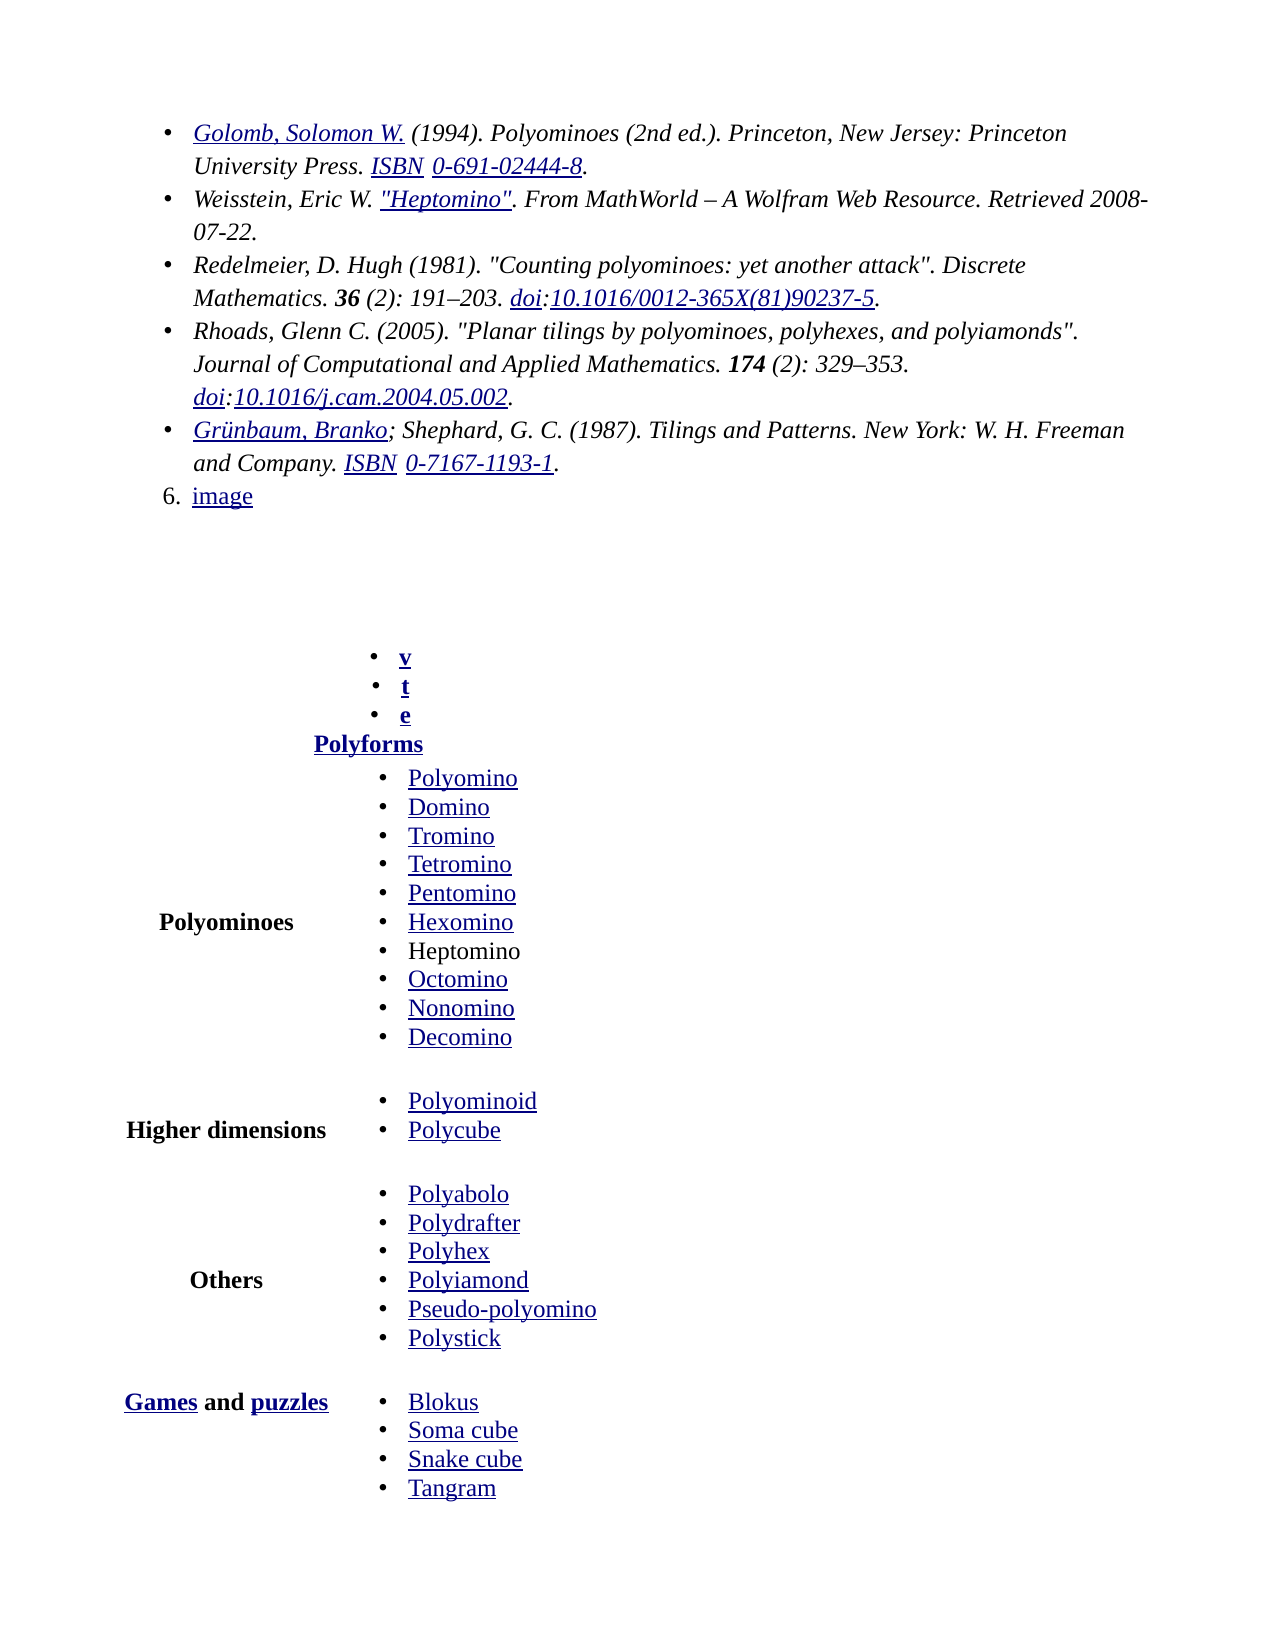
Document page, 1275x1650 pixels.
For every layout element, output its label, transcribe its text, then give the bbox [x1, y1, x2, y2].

table_header [118, 529, 136, 539]
table_cell Polyabolo Polydrafter Polyhex Polyiamond Pseudo-polyomino Polystick [334, 1176, 618, 1384]
list Rhoads, Glenn C. (2005). "Planar tilings by polyominoes, polyhexes, and polyiamonds". Journal of Computational and Applied Mathematics. 174 (2): 329–353. doi:10.1016/j.cam.2004.05.002. [164, 316, 1157, 411]
list Grünbaum, Branko; Shephard, G. C. (1987). Tilings and Patterns. New York: W. H. Freeman and Company. ISBN 0-7167-1193-1. [164, 415, 1157, 477]
list image [162, 481, 1157, 510]
table_cell Games and puzzles [118, 1384, 334, 1505]
list Weisstein, Eric W. "Heptomino". From MathWorld – A Wolfram Web Resource. Retrieved 2008-07-22. [164, 184, 1157, 246]
list Redelmeier, D. Hugh (1981). "Counting polyominoes: yet another attack". Discrete Mathematics. 36 (2): 191–203. doi:10.1016/0012-365X(81)90237-5. [164, 250, 1157, 312]
table_cell Others [118, 1176, 334, 1384]
table_cell Blokus Soma cube Snake cube Tangram Tantrix Tetris [334, 1384, 618, 1505]
table_cell Higher dimensions [118, 1083, 334, 1176]
list Golomb, Solomon W. (1994). Polyominoes (2nd ed.). Princeton, New Jersey: Princeton University Press. ISBN 0-691-02444-8. [164, 118, 1157, 180]
table_cell Polyominoid Polycube [334, 1083, 618, 1176]
table_header v t e Polyforms [118, 640, 618, 760]
table_cell Polyominoes [118, 760, 334, 1083]
table_cell Polyomino Domino Tromino Tetromino Pentomino Hexomino Heptomino Octomino Nonomino Decomino [334, 760, 618, 1083]
